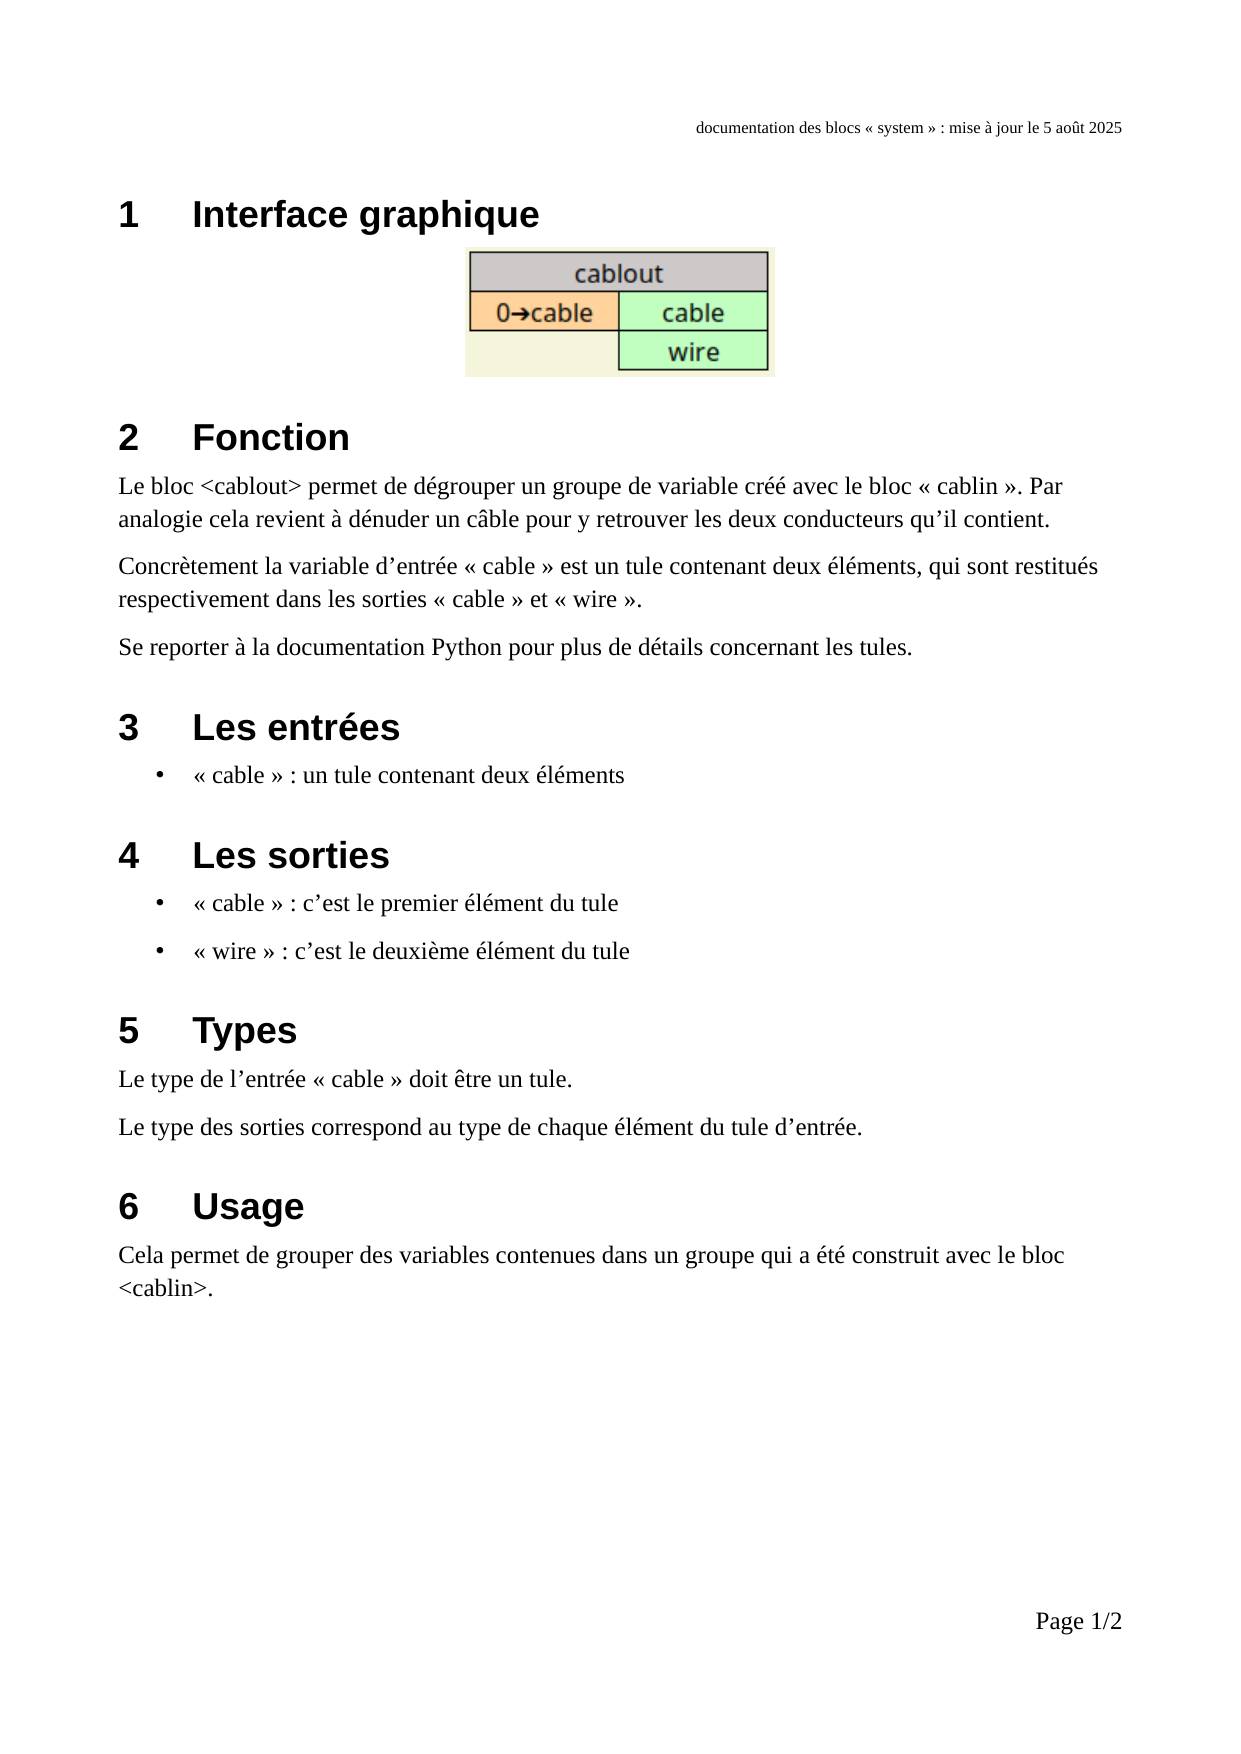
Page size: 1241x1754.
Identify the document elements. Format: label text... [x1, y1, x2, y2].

list « cable » : c’est le premier élément du tule [156, 888, 1122, 917]
text Le type des sorties correspond au type de chaque élément du tule d’entrée. [118, 1112, 1122, 1141]
text Se reporter à la documentation Python pour plus de détails concernant les tules. [118, 632, 1122, 661]
subtitle Fonction [118, 415, 1122, 458]
text Le type de l’entrée « cable » doit être un tule. [118, 1064, 1122, 1093]
text Concrètement la variable d’entrée « cable » est un tule contenant deux éléments, qui sont restitués respectivement dans les sorties « cable » et « wire ». [118, 551, 1122, 613]
subtitle Les sorties [118, 833, 1122, 876]
list « cable » : un tule contenant deux éléments [156, 760, 1122, 789]
subtitle Types [118, 1009, 1122, 1052]
subtitle Usage [118, 1184, 1122, 1228]
subtitle Interface graphique [118, 192, 1122, 235]
text Le bloc <cablout> permet de dégrouper un groupe de variable créé avec le bloc « cablin ». Par analogie cela revient à dénuder un câble pour y retrouver les deux conducteurs qu’il contient. [118, 471, 1122, 533]
subtitle Les entrées [118, 705, 1122, 748]
picture [465, 247, 775, 377]
list « wire » : c’est le deuxième élément du tule [156, 936, 1122, 965]
text Cela permet de grouper des variables contenues dans un groupe qui a été construit avec le bloc <cablin>. [118, 1240, 1122, 1302]
